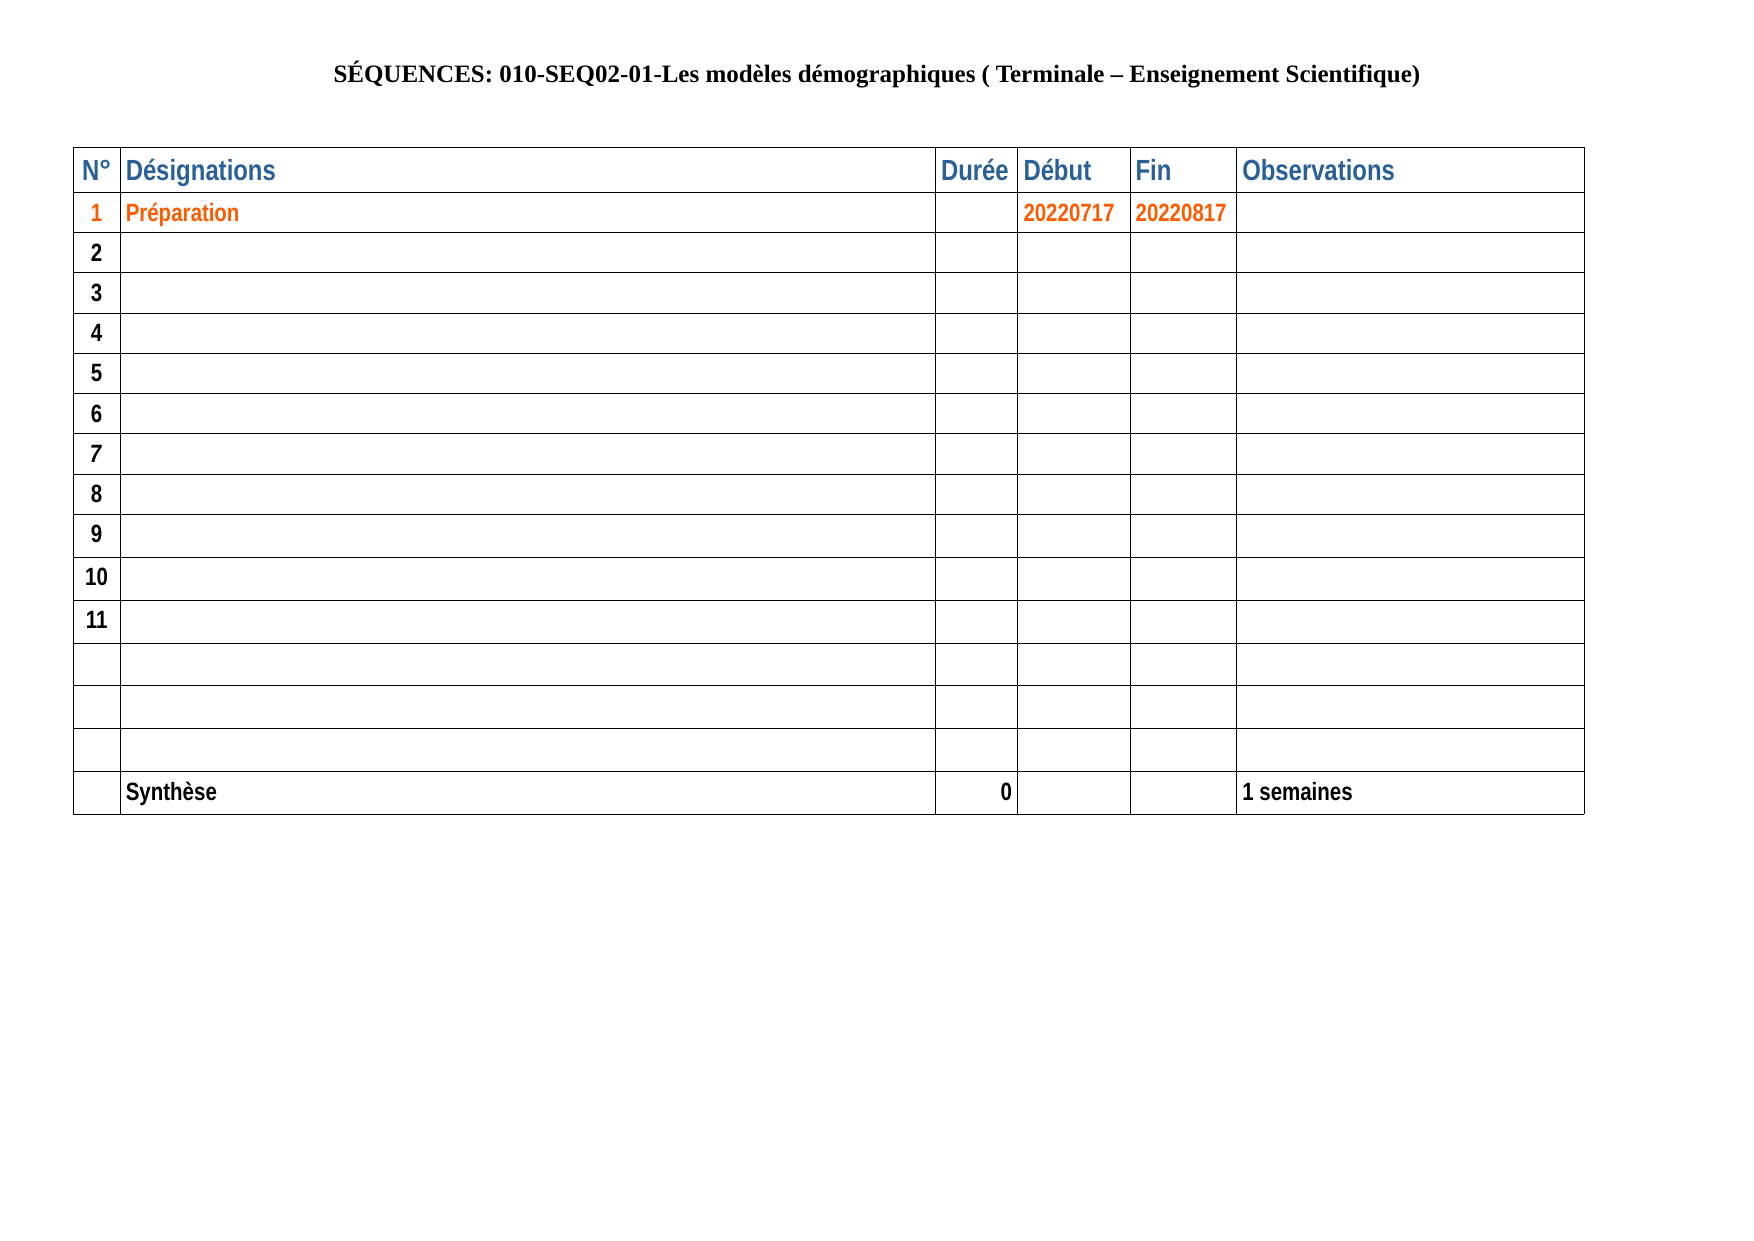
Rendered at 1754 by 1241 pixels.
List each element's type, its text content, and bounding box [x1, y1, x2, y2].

table_cell [1237, 193, 1584, 232]
table_header Observations [1237, 148, 1584, 192]
table_cell [1237, 314, 1584, 353]
table_cell [74, 772, 120, 814]
table_cell [1237, 434, 1584, 473]
table_cell [1237, 601, 1584, 642]
table_cell [1018, 729, 1130, 771]
table_cell [936, 354, 1017, 393]
table_cell [1131, 273, 1236, 312]
table_cell 7 [74, 434, 120, 473]
table_cell 20220817 [1131, 193, 1236, 232]
table_cell [121, 475, 935, 514]
table_cell 10 [74, 558, 120, 599]
table_cell [121, 558, 935, 599]
table_cell [1237, 475, 1584, 514]
table_cell [936, 686, 1017, 728]
table_cell [1018, 273, 1130, 312]
table_cell [936, 729, 1017, 771]
table_cell 5 [74, 354, 120, 393]
table_cell [1018, 686, 1130, 728]
table_cell 0 [936, 772, 1017, 814]
table_cell [1131, 434, 1236, 473]
table_header Fin [1131, 148, 1236, 192]
table_cell [1131, 354, 1236, 393]
table_cell [1237, 394, 1584, 433]
table_header Désignations [121, 148, 935, 192]
table_cell [1018, 644, 1130, 685]
table_cell [1237, 233, 1584, 272]
table_cell 9 [74, 515, 120, 557]
table_cell [74, 729, 120, 771]
table_header N° [74, 148, 120, 192]
table_cell [936, 394, 1017, 433]
table_cell [936, 233, 1017, 272]
table_cell [1018, 515, 1130, 557]
table_cell [1018, 233, 1130, 272]
table_cell [1018, 314, 1130, 353]
table_cell [936, 475, 1017, 514]
table_cell [936, 434, 1017, 473]
table_cell [1237, 558, 1584, 599]
table_cell [1131, 686, 1236, 728]
table_cell [121, 601, 935, 642]
table_cell [121, 273, 935, 312]
table_header Début [1018, 148, 1130, 192]
table_cell [1131, 644, 1236, 685]
table_cell [74, 644, 120, 685]
table_cell 4 [74, 314, 120, 353]
table_cell [121, 314, 935, 353]
table_cell [121, 394, 935, 433]
table_header Durée [936, 148, 1017, 192]
table_cell 20220717 [1018, 193, 1130, 232]
table_cell [1018, 475, 1130, 514]
table_cell 11 [74, 601, 120, 642]
table_cell [121, 434, 935, 473]
table_cell [936, 601, 1017, 642]
table_cell [1018, 394, 1130, 433]
table_cell 1 [74, 193, 120, 232]
table_cell [1018, 601, 1130, 642]
table_cell [121, 686, 935, 728]
table_cell [936, 193, 1017, 232]
table_cell [936, 314, 1017, 353]
table_cell [1237, 729, 1584, 771]
table_cell [1018, 354, 1130, 393]
table_cell 2 [74, 233, 120, 272]
table_cell [1131, 601, 1236, 642]
table_cell [74, 686, 120, 728]
table_cell [1237, 686, 1584, 728]
table_cell [936, 558, 1017, 599]
table_cell [1237, 273, 1584, 312]
table_cell [121, 644, 935, 685]
table_cell [1131, 729, 1236, 771]
table_cell [936, 644, 1017, 685]
table_cell [1131, 515, 1236, 557]
table_cell Synthèse [121, 772, 935, 814]
table_cell [936, 273, 1017, 312]
table_cell [121, 515, 935, 557]
table_cell [1237, 515, 1584, 557]
table_cell 6 [74, 394, 120, 433]
table_cell [1237, 354, 1584, 393]
table_cell [1237, 644, 1584, 685]
table_cell [121, 729, 935, 771]
table_cell [1018, 558, 1130, 599]
table_cell [1131, 772, 1236, 814]
table_cell Préparation [121, 193, 935, 232]
table_cell 3 [74, 273, 120, 312]
table_cell [1131, 394, 1236, 433]
table_cell 8 [74, 475, 120, 514]
table_cell [1131, 558, 1236, 599]
table_cell [121, 233, 935, 272]
table_cell 1 semaines [1237, 772, 1584, 814]
table_cell [1131, 233, 1236, 272]
table_cell [1131, 475, 1236, 514]
table_cell [1018, 434, 1130, 473]
table_cell [121, 354, 935, 393]
table_cell [1018, 772, 1130, 814]
table_cell [1131, 314, 1236, 353]
table_cell [936, 515, 1017, 557]
